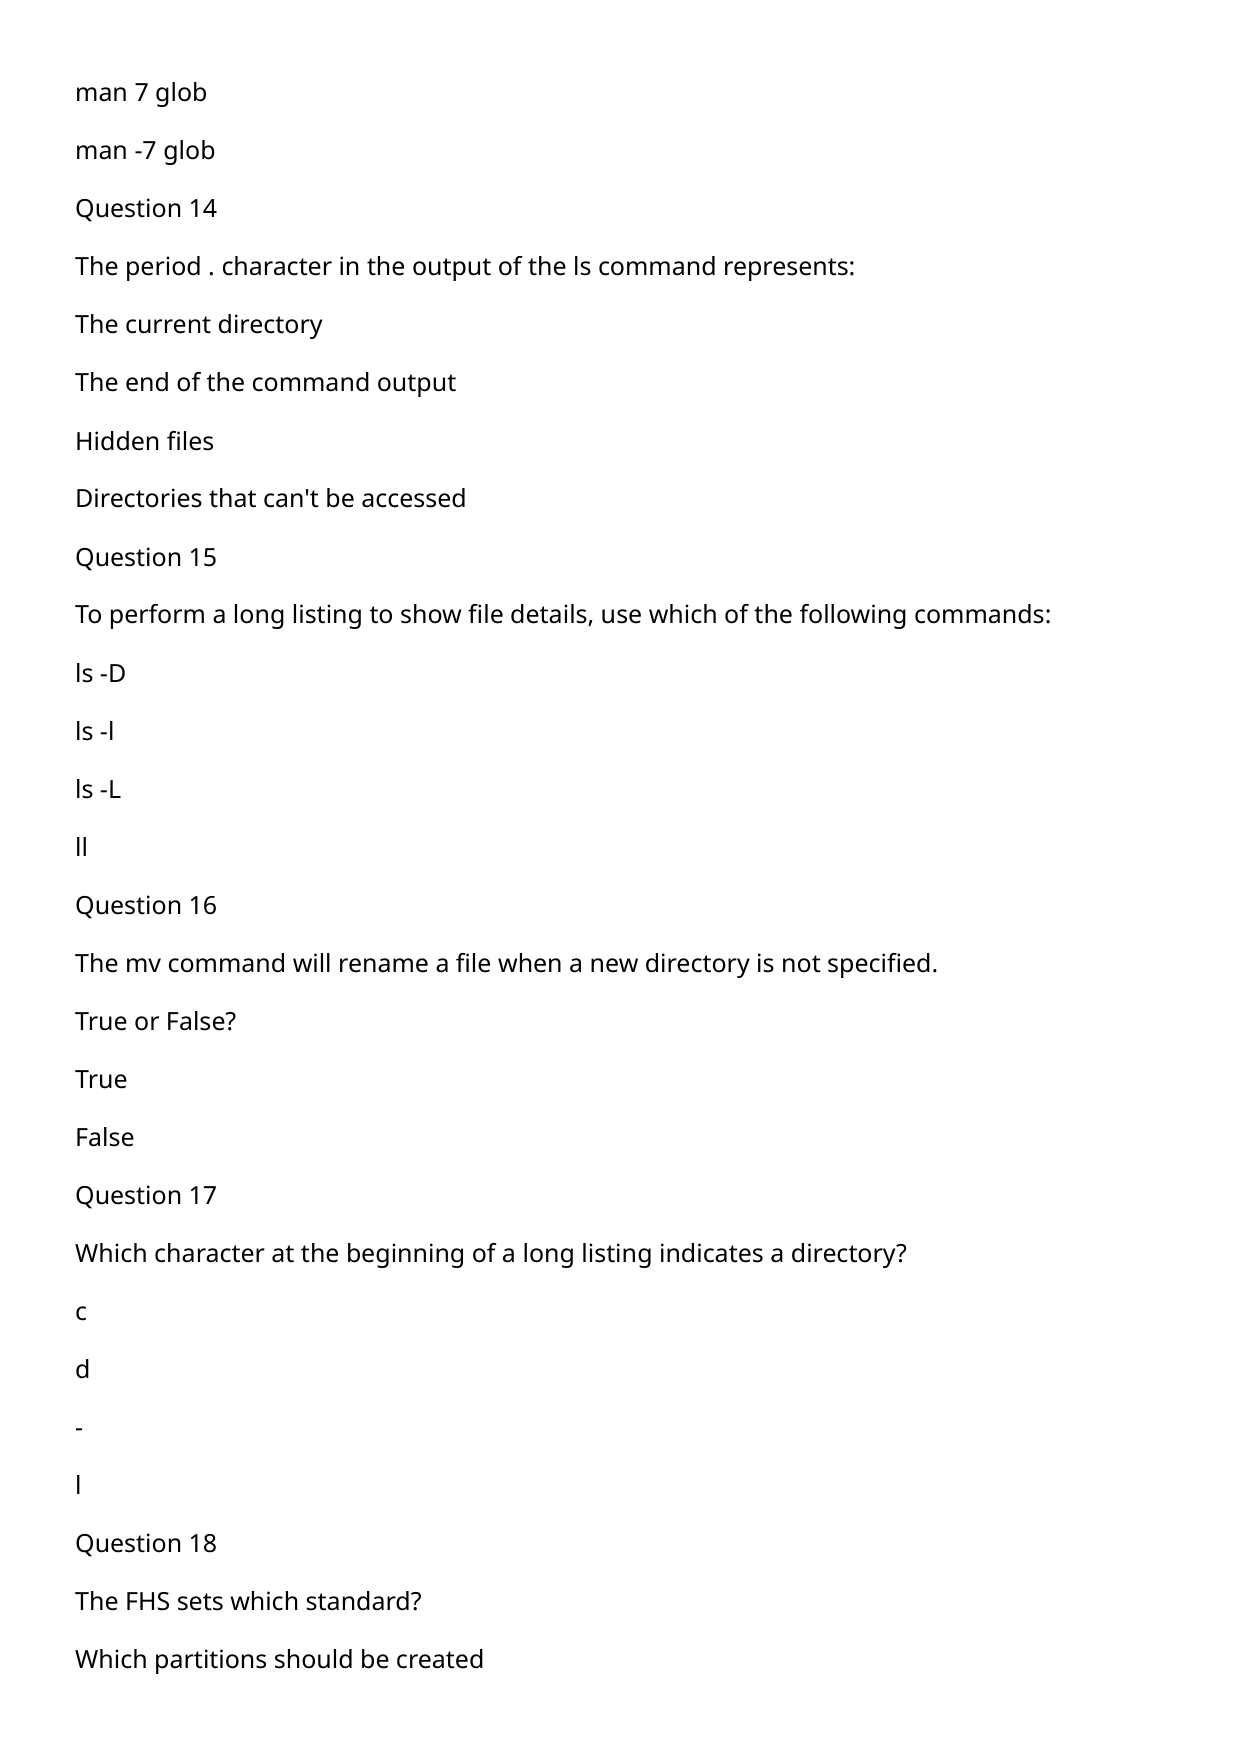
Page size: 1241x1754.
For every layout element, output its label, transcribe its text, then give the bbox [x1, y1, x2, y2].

text Question 17 [75, 1177, 1165, 1211]
text Question 15 [75, 539, 1165, 573]
text ls -l [75, 713, 1165, 747]
text The FHS sets which standard? [75, 1583, 1165, 1618]
text True or False? [75, 1003, 1165, 1037]
text Question 14 [75, 191, 1165, 225]
text Hidden files [75, 423, 1165, 457]
text True [75, 1061, 1165, 1095]
text ll [75, 829, 1165, 863]
text Question 16 [75, 887, 1165, 921]
text d [75, 1351, 1165, 1386]
text The period . character in the output of the ls command represents: [75, 249, 1165, 283]
text l [75, 1467, 1165, 1502]
text Which character at the beginning of a long listing indicates a directory? [75, 1235, 1165, 1269]
text The mv command will rename a file when a new directory is not specified. [75, 945, 1165, 979]
text man -7 glob [75, 133, 1165, 167]
text Question 18 [75, 1526, 1165, 1559]
text To perform a long listing to show file details, use which of the following commands: [75, 597, 1165, 631]
text man 7 glob [75, 75, 1165, 109]
text - [75, 1409, 1165, 1443]
text ls -D [75, 655, 1165, 689]
text ls -L [75, 771, 1165, 805]
text Directories that can't be accessed [75, 481, 1165, 515]
text c [75, 1293, 1165, 1327]
text The end of the command output [75, 365, 1165, 399]
text Which partitions should be created [75, 1642, 1165, 1676]
text False [75, 1119, 1165, 1153]
text The current directory [75, 307, 1165, 341]
